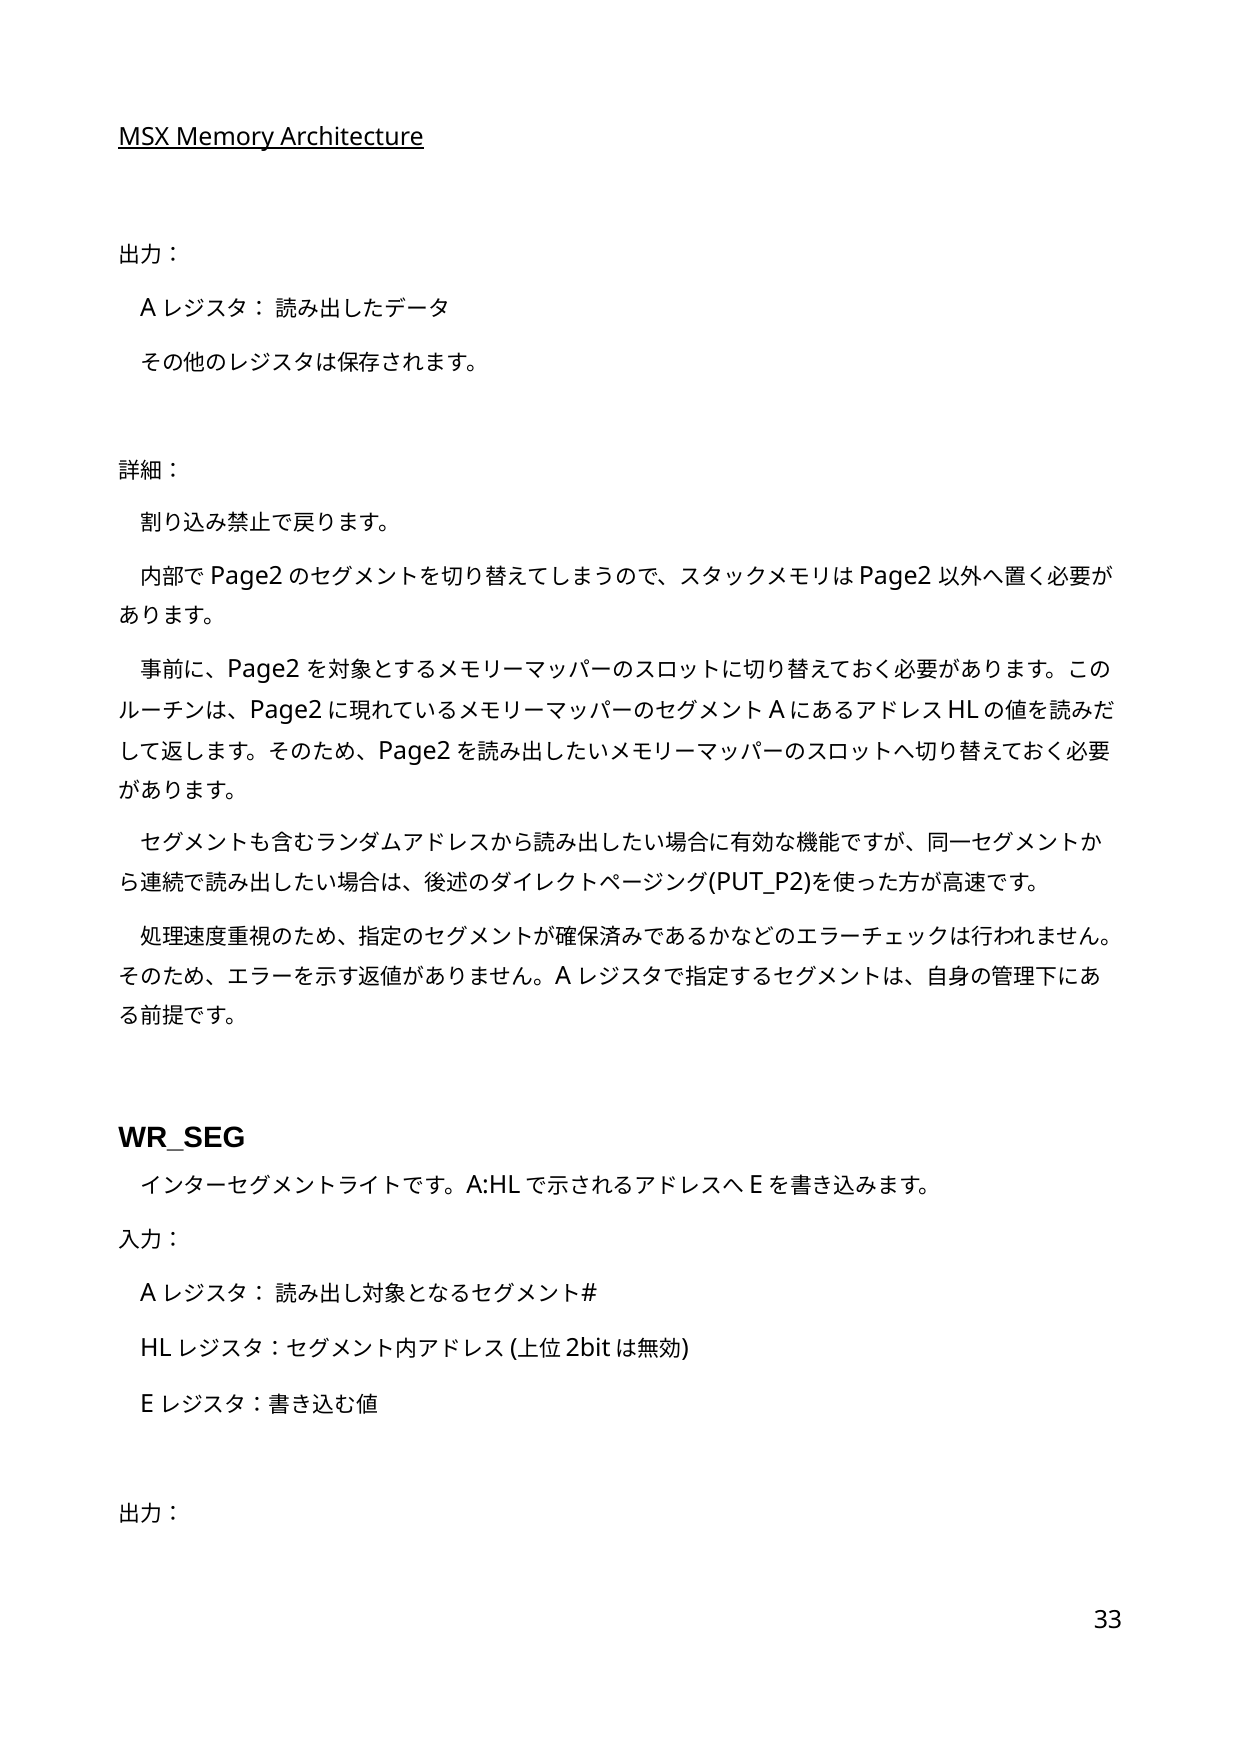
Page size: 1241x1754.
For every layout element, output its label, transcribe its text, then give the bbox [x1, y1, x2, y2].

text 詳細： [118, 453, 1122, 484]
text Aレジスタ： 読み出したデータ [118, 289, 1122, 324]
text セグメントも含むランダムアドレスから読み出したい場合に有効な機能ですが、同一セグメントから連続で読み出したい場合は、後述のダイレクトページング(PUT_P2)を使った方が高速です。 [118, 825, 1122, 898]
text 事前に、Page2 を対象とするメモリーマッパーのスロットに切り替えておく必要があります。このルーチンは、Page2に現れているメモリーマッパーのセグメントAにあるアドレスHLの値を読みだして返します。そのため、Page2を読み出したいメモリーマッパーのスロットへ切り替えておく必要があります。 [118, 651, 1122, 804]
text 出力： [118, 237, 1122, 269]
text 内部でPage2のセグメントを切り替えてしまうので、スタックメモリは Page2 以外へ置く必要があります。 [118, 558, 1122, 630]
text インターセグメントライトです。A:HLで示されるアドレスへ Eを書き込みます。 [118, 1167, 1122, 1201]
text Eレジスタ：書き込む値 [118, 1385, 1122, 1419]
text その他のレジスタは保存されます。 [118, 345, 1122, 377]
text Aレジスタ： 読み出し対象となるセグメント# [118, 1274, 1122, 1308]
text 割り込み禁止で戻ります。 [118, 505, 1122, 537]
text HLレジスタ：セグメント内アドレス (上位2bitは無効) [118, 1330, 1122, 1364]
text 入力： [118, 1222, 1122, 1254]
text 処理速度重視のため、指定のセグメントが確保済みであるかなどのエラーチェックは行われません。そのため、エラーを示す返値がありません。Aレジスタで指定するセグメントは、自身の管理下にある前提です。 [118, 919, 1122, 1029]
subtitle WR_SEG [118, 1120, 1122, 1154]
text 出力： [118, 1496, 1122, 1528]
